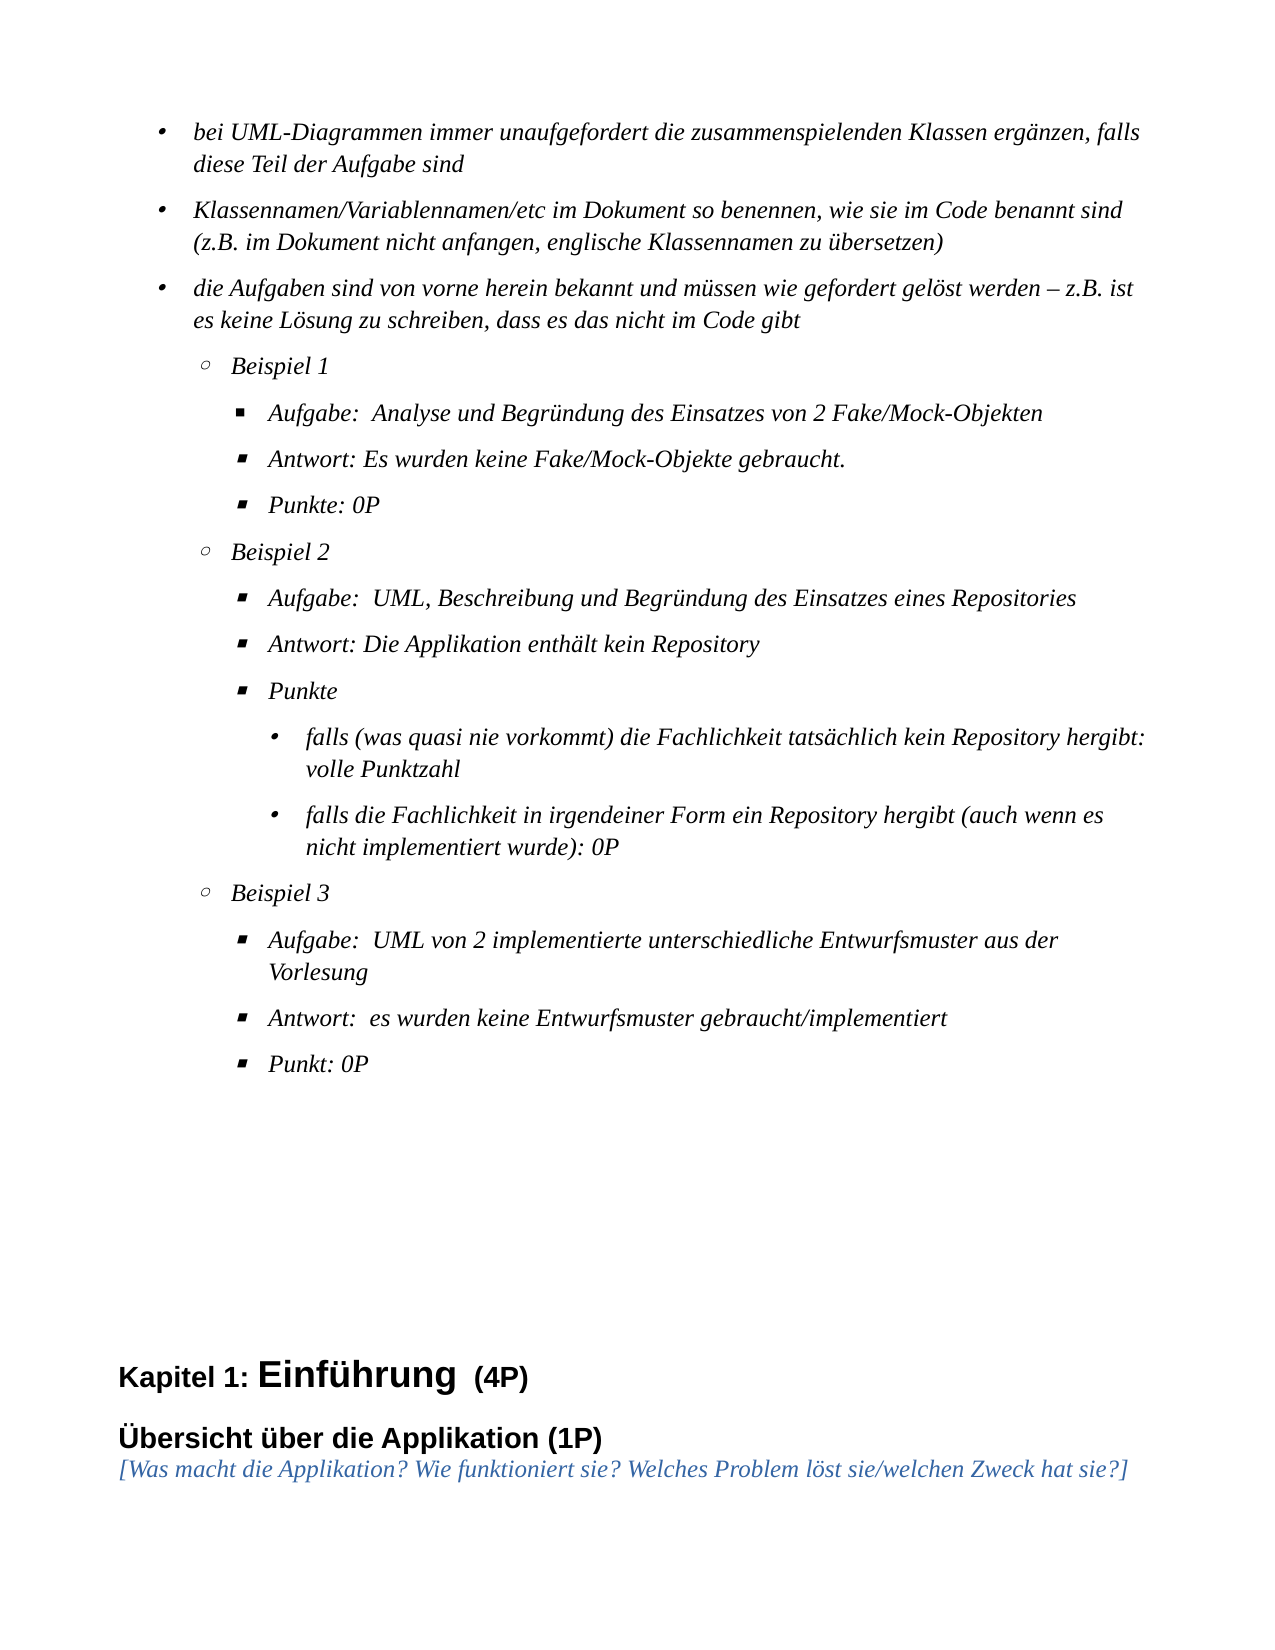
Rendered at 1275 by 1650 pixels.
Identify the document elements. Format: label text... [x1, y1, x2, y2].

list bei UML-Diagrammen immer unaufgefordert die zusammenspielenden Klassen ergänzen, falls diese Teil der Aufgabe sind [156, 118, 1157, 178]
list Antwort: es wurden keine Entwurfsmuster gebraucht/implementiert [231, 1004, 1157, 1032]
list Punkte [231, 677, 1157, 705]
list Klassennamen/Variablennamen/etc im Dokument so benennen, wie sie im Code benannt sind (z.B. im Dokument nicht anfangen, englische Klassennamen zu übersetzen) [156, 196, 1157, 256]
list Beispiel 3 [193, 879, 1157, 907]
list falls die Fachlichkeit in irgendeiner Form ein Repository hergibt (auch wenn es nicht implementiert wurde): 0P [268, 801, 1157, 861]
text Kapitel 1: Einführung (4P) [118, 1353, 1157, 1395]
list Antwort: Es wurden keine Fake/Mock-Objekte gebraucht. [231, 445, 1157, 473]
list Antwort: Die Applikation enthält kein Repository [231, 631, 1157, 658]
list Punkt: 0P [231, 1050, 1157, 1078]
text Übersicht über die Applikation (1P) [118, 1422, 1157, 1455]
list falls (was quasi nie vorkommt) die Fachlichkeit tatsächlich kein Repository hergibt: volle Punktzahl [268, 723, 1157, 783]
list Aufgabe: Analyse und Begründung des Einsatzes von 2 Fake/Mock-Objekten [231, 399, 1157, 427]
list Beispiel 1 [193, 352, 1157, 380]
list Aufgabe: UML, Beschreibung und Begründung des Einsatzes eines Repositories [231, 584, 1157, 612]
list Beispiel 2 [193, 538, 1157, 566]
list Aufgabe: UML von 2 implementierte unterschiedliche Entwurfsmuster aus der Vorlesung [231, 926, 1157, 985]
list die Aufgaben sind von vorne herein bekannt und müssen wie gefordert gelöst werden – z.B. ist es keine Lösung zu schreiben, dass es das nicht im Code gibt [156, 274, 1157, 334]
list Punkte: 0P [231, 492, 1157, 519]
text [Was macht die Applikation? Wie funktioniert sie? Welches Problem löst sie/welchen Zweck hat sie?] [118, 1455, 1157, 1483]
